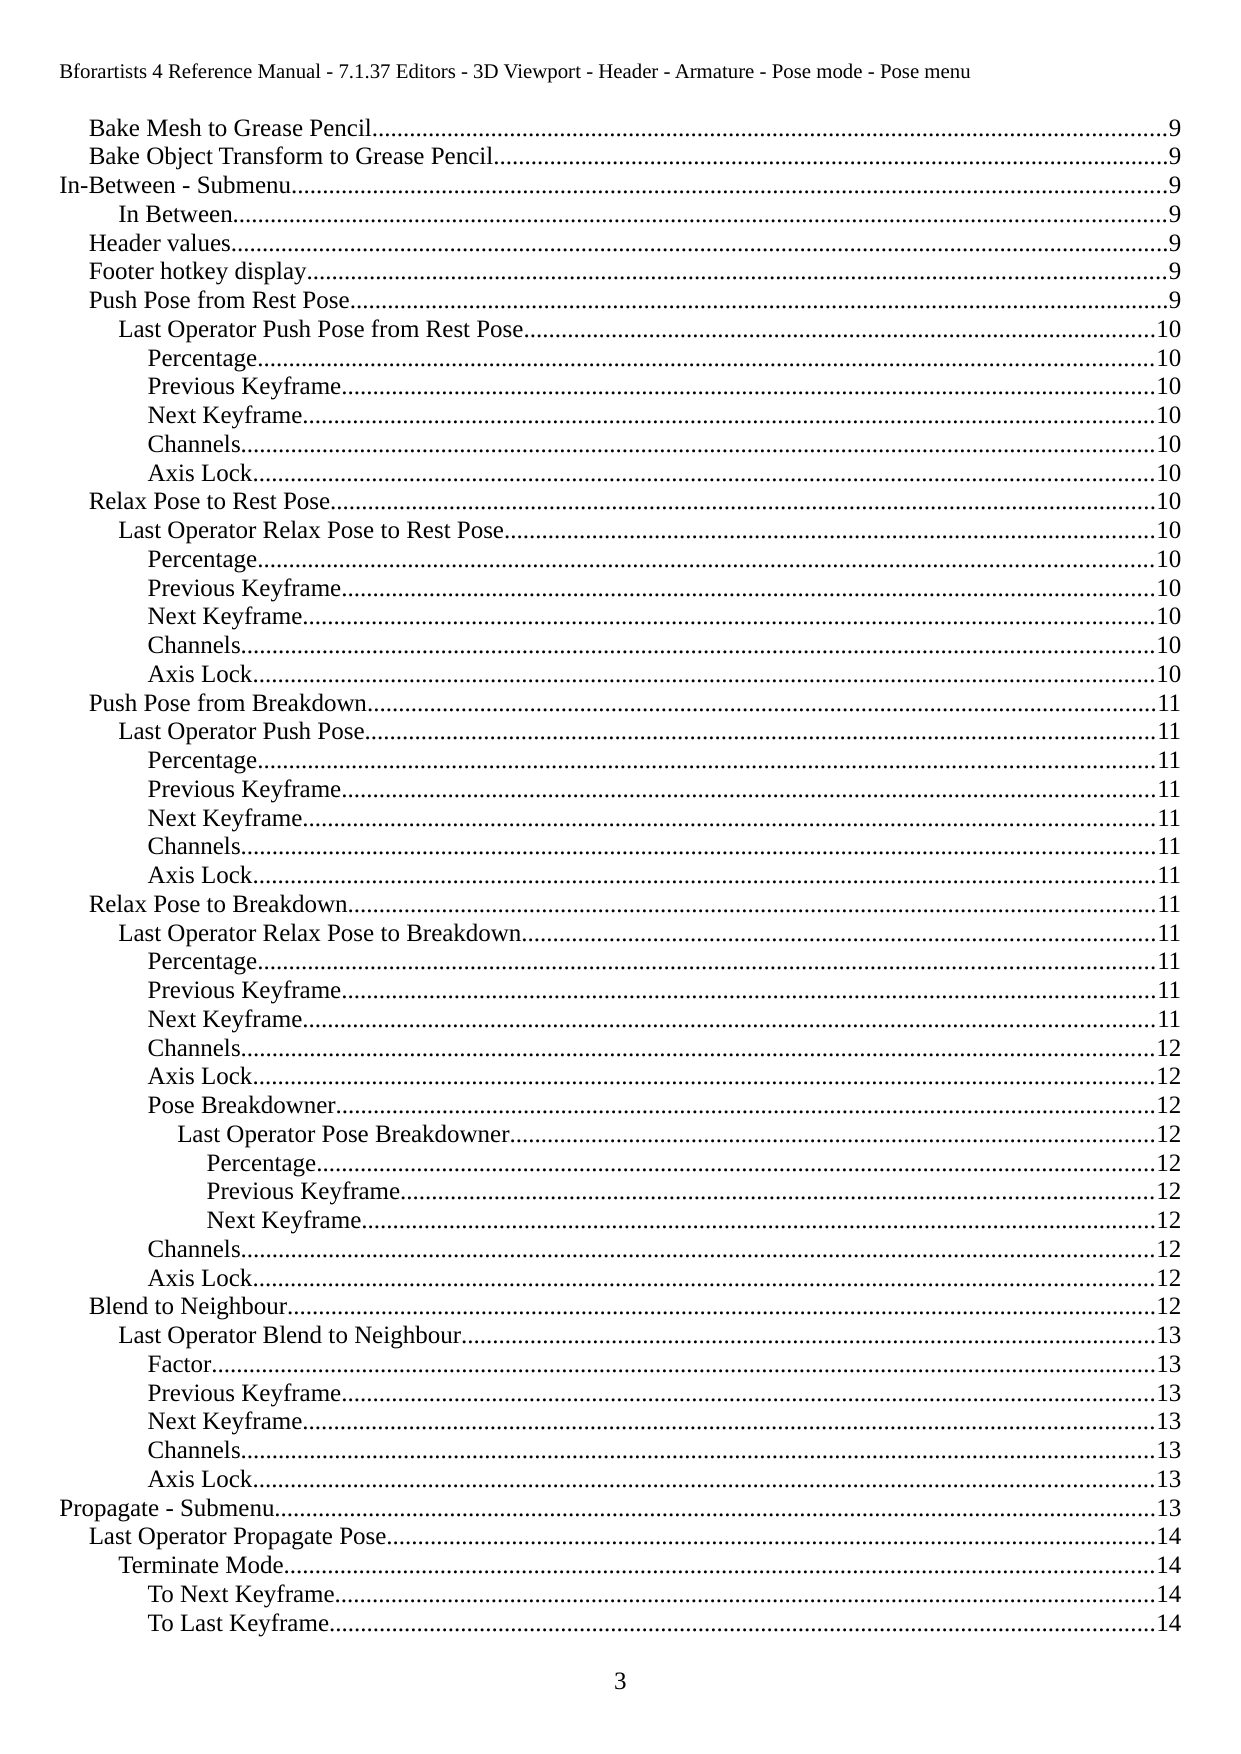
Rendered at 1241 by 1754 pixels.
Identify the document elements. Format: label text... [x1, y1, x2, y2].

text To Next Keyframe 14 [147, 1579, 1181, 1608]
text Next Keyframe 11 [147, 1004, 1181, 1033]
text Last Operator Push Pose 11 [118, 716, 1181, 745]
text Channels 10 [147, 630, 1181, 659]
text Axis Lock 10 [147, 458, 1181, 486]
text Axis Lock 12 [147, 1061, 1181, 1090]
text Axis Lock 10 [147, 659, 1181, 688]
text Blend to Neighbour 12 [88, 1291, 1181, 1320]
text Terminate Mode 14 [118, 1550, 1181, 1579]
text To Last Keyframe 14 [147, 1608, 1181, 1636]
text Next Keyframe 12 [206, 1205, 1181, 1234]
text Last Operator Blend to Neighbour 13 [118, 1320, 1181, 1349]
text Relax Pose to Rest Pose 10 [88, 486, 1181, 515]
text Factor 13 [147, 1349, 1181, 1378]
text Axis Lock 13 [147, 1464, 1181, 1493]
text Relax Pose to Breakdown 11 [88, 889, 1181, 918]
text Next Keyframe 13 [147, 1406, 1181, 1435]
text Last Operator Pose Breakdowner 12 [177, 1119, 1181, 1148]
text Percentage 10 [147, 343, 1181, 371]
text Percentage 11 [147, 946, 1181, 975]
text Percentage 11 [147, 745, 1181, 774]
text Previous Keyframe 13 [147, 1378, 1181, 1406]
text Previous Keyframe 11 [147, 975, 1181, 1004]
text Next Keyframe 10 [147, 601, 1181, 630]
text Percentage 10 [147, 544, 1181, 573]
text Next Keyframe 10 [147, 400, 1181, 429]
text In-Between - Submenu 9 [59, 170, 1181, 199]
text Axis Lock 12 [147, 1263, 1181, 1291]
text Pose Breakdowner 12 [147, 1090, 1181, 1119]
text Channels 10 [147, 429, 1181, 458]
text Bake Object Transform to Grease Pencil 9 [88, 141, 1181, 170]
text Footer hotkey display 9 [88, 256, 1181, 285]
text Next Keyframe 11 [147, 803, 1181, 831]
text Bake Mesh to Grease Pencil 9 [88, 113, 1181, 141]
text Previous Keyframe 10 [147, 573, 1181, 601]
text Last Operator Relax Pose to Breakdown 11 [118, 918, 1181, 946]
text Channels 12 [147, 1234, 1181, 1263]
text Previous Keyframe 12 [206, 1176, 1181, 1205]
text Axis Lock 11 [147, 860, 1181, 889]
text Last Operator Relax Pose to Rest Pose 10 [118, 515, 1181, 544]
text Channels 11 [147, 831, 1181, 860]
text Last Operator Push Pose from Rest Pose 10 [118, 314, 1181, 343]
text Percentage 12 [206, 1148, 1181, 1176]
text Previous Keyframe 11 [147, 774, 1181, 803]
text Header values 9 [88, 228, 1181, 256]
text Previous Keyframe 10 [147, 371, 1181, 400]
text Last Operator Propagate Pose 14 [88, 1521, 1181, 1550]
text In Between 9 [118, 199, 1181, 228]
text Channels 13 [147, 1435, 1181, 1464]
text Push Pose from Breakdown 11 [88, 688, 1181, 716]
text Channels 12 [147, 1033, 1181, 1061]
text Propagate - Submenu 13 [59, 1493, 1181, 1521]
text Push Pose from Rest Pose 9 [88, 285, 1181, 314]
